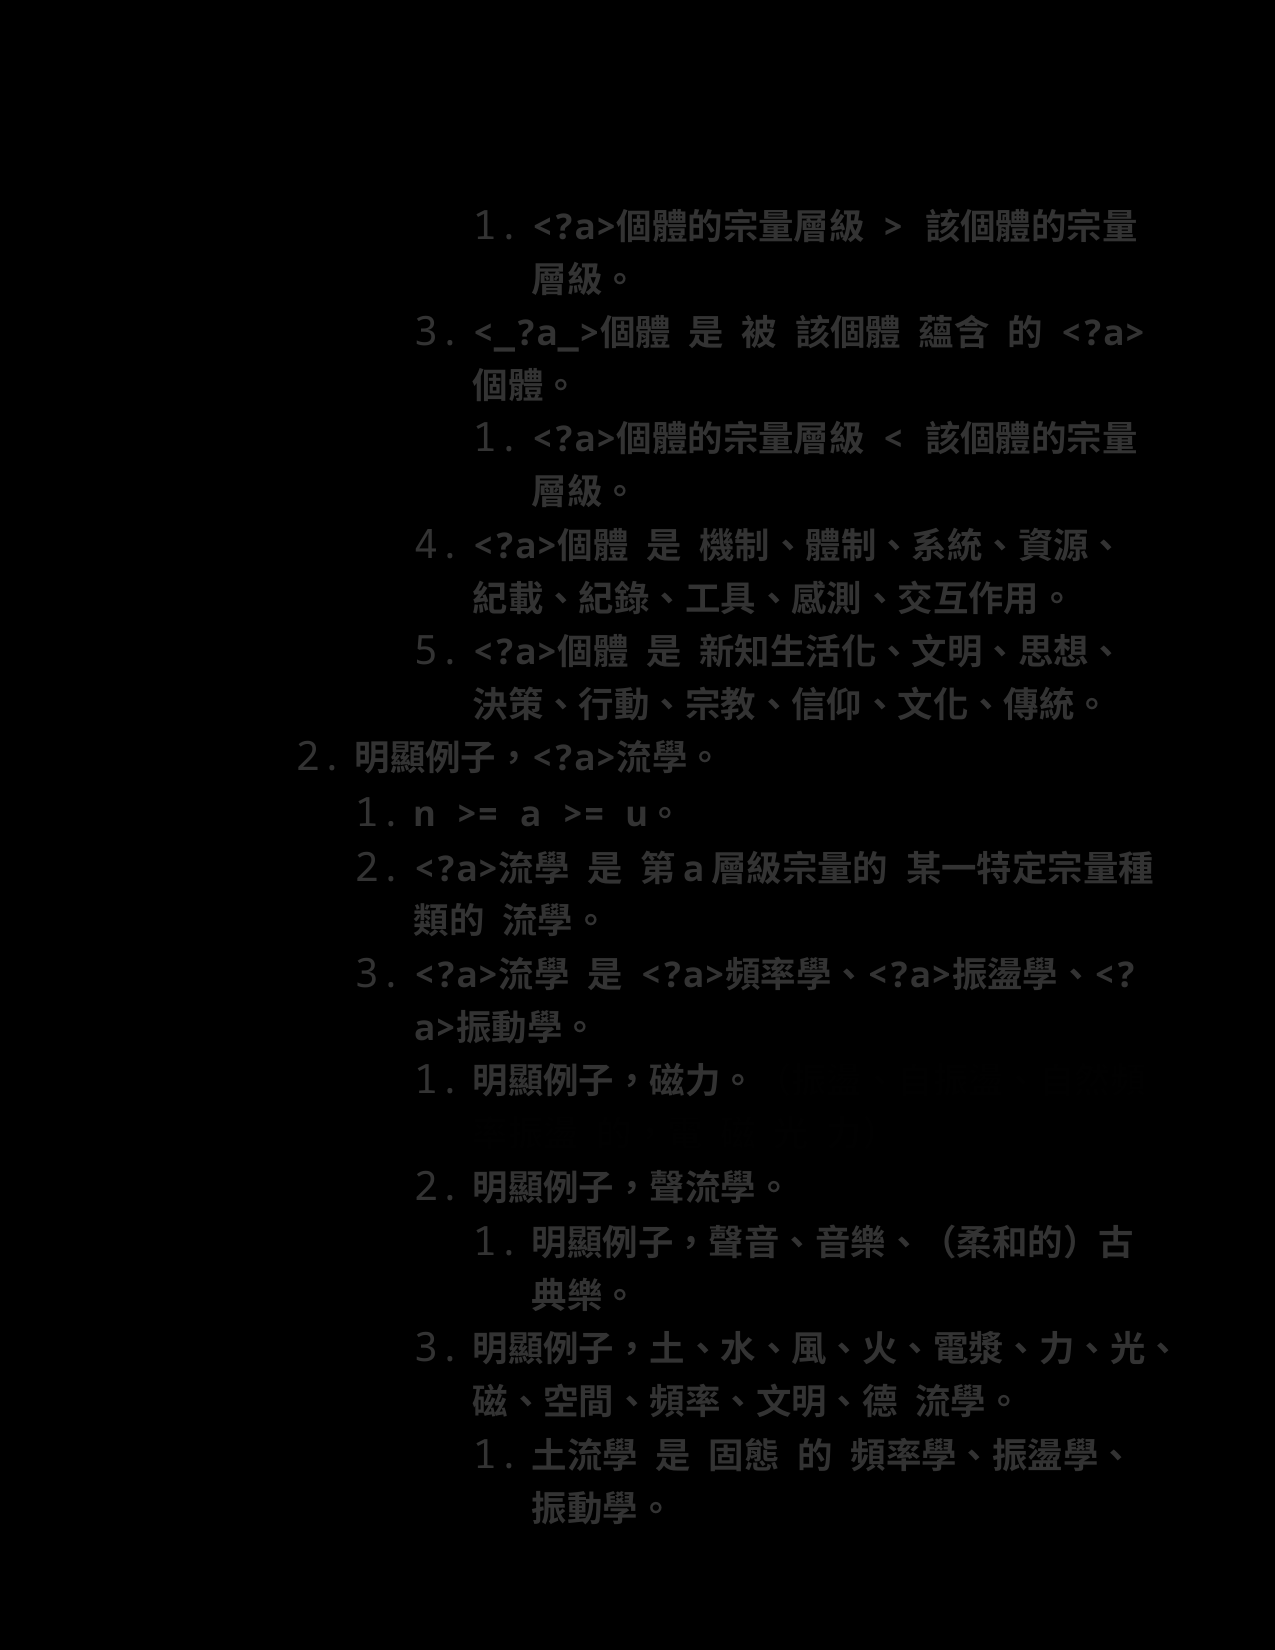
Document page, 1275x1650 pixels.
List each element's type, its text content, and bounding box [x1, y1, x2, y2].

list <?a>個體的宗量層級 > 該個體的宗量層級。 [472, 196, 1157, 302]
list <?a>個體 是 新知生活化、文明、思想、決策、行動、宗教、信仰、文化、傳統。 [413, 621, 1157, 728]
list <?a>流學 是 第a層級宗量的 某一特定宗量種類的 流學。 [354, 838, 1157, 944]
list <?a>個體 是 機制、體制、系統、資源、紀載、紀錄、工具、感測、交互作用。 [413, 515, 1157, 621]
list 明顯例子，土、水、風、火、電漿、力、光、磁、空間、頻率、文明、德 流學。 [413, 1318, 1157, 1425]
list <?a>個體的宗量層級 < 該個體的宗量層級。 [472, 408, 1157, 515]
list <_?a_>個體 是 被 該個體 蘊含 的 <?a>個體。 [413, 302, 1157, 408]
list n >= a >= u。 [354, 783, 1157, 838]
list 明顯例子，<?a>流學。 [295, 728, 1157, 783]
list 明顯例子，聲流學。 [413, 1157, 1157, 1212]
list 明顯例子，磁力。（振盪、自振盪、自然頻率振盪 的，電 磁 光 力） [413, 1051, 1157, 1157]
list 土流學 是 固態 的 頻率學、振盪學、振動學。 [472, 1425, 1157, 1531]
list <?a>流學 是 <?a>頻率學、<?a>振盪學、<?a>振動學。 [354, 944, 1157, 1051]
list 明顯例子，聲音、音樂、（柔和的）古典樂。 [472, 1212, 1157, 1318]
